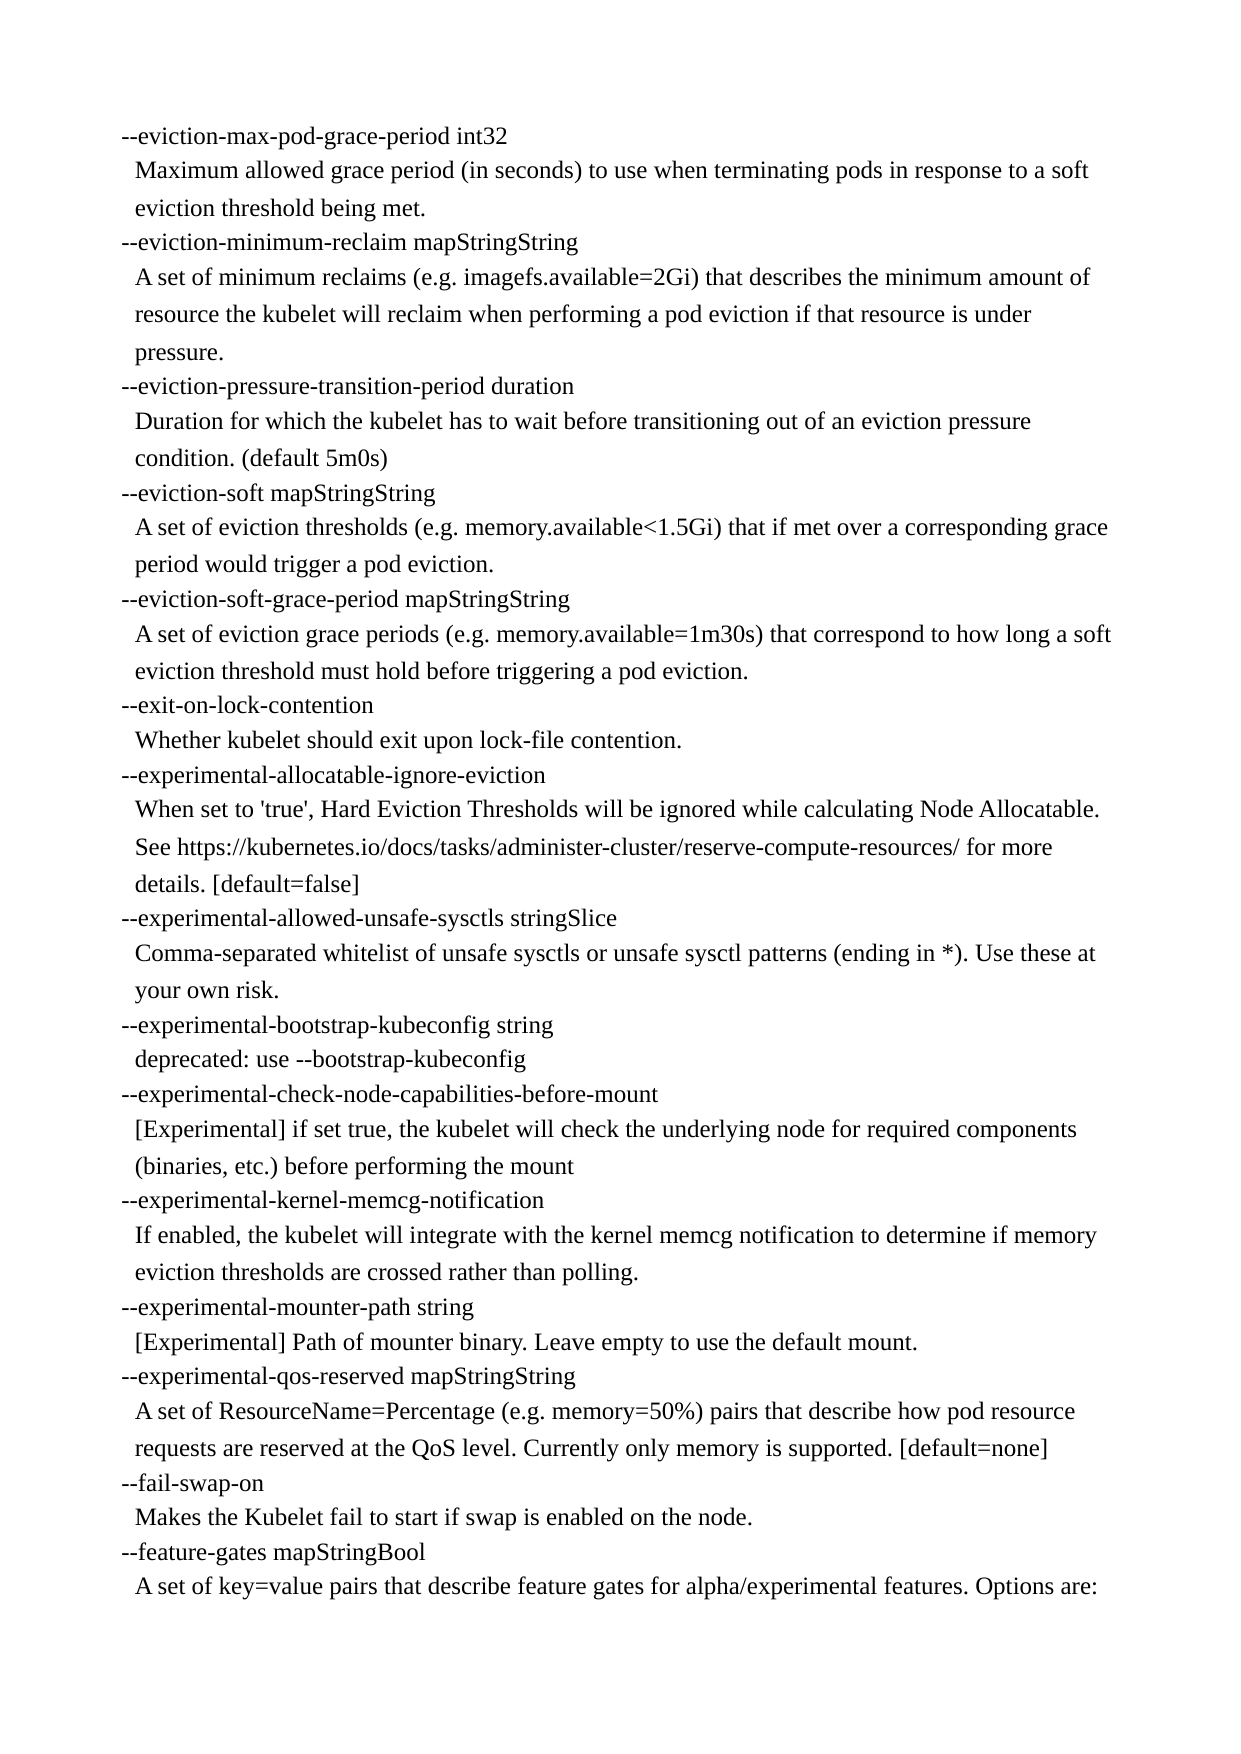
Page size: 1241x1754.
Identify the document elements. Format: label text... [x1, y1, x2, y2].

table_cell [118, 403, 132, 475]
table_cell --exit-on-lock-contention [118, 688, 1122, 722]
table_cell [118, 153, 132, 224]
table_cell --experimental-check-node-capabilities-before-mount [118, 1076, 1122, 1111]
table_cell A set of minimum reclaims (e.g. imagefs.available=2Gi) that describes the minimum amount of resource the kubelet will reclaim when performing a pod eviction if that resource is under pressure. [132, 259, 1122, 368]
table_cell [118, 791, 132, 901]
table_cell deprecated: use --bootstrap-kubeconfig [132, 1042, 1122, 1076]
table_cell [118, 1569, 132, 1603]
table_cell --experimental-allowed-unsafe-sysctls stringSlice [118, 901, 1122, 935]
table_cell [118, 1111, 132, 1183]
table_cell --experimental-kernel-memcg-notification [118, 1183, 1122, 1217]
table_cell [118, 935, 132, 1007]
table_cell [118, 1324, 132, 1358]
table_cell When set to 'true', Hard Eviction Thresholds will be ignored while calculating Node Allocatable. See https://kubernetes.io/docs/tasks/administer-cluster/reserve-compute-resources/ for more details. [default=false] [132, 791, 1122, 901]
table_cell --eviction-pressure-transition-period duration [118, 368, 1122, 403]
table_cell [118, 1217, 132, 1289]
table_cell Duration for which the kubelet has to wait before transitioning out of an eviction pressure condition. (default 5m0s) [132, 403, 1122, 475]
table_cell --experimental-bootstrap-kubeconfig string [118, 1007, 1122, 1042]
table_cell --experimental-allocatable-ignore-eviction [118, 757, 1122, 791]
table_cell Comma-separated whitelist of unsafe sysctls or unsafe sysctl patterns (ending in *). Use these at your own risk. [132, 935, 1122, 1007]
table_cell A set of eviction thresholds (e.g. memory.available<1.5Gi) that if met over a corresponding grace period would trigger a pod eviction. [132, 509, 1122, 581]
table_cell [118, 1042, 132, 1076]
table_cell --feature-gates mapStringBool [118, 1534, 1122, 1568]
table_cell [Experimental] if set true, the kubelet will check the underlying node for required components (binaries, etc.) before performing the mount [132, 1111, 1122, 1183]
table_cell [118, 509, 132, 581]
table_cell [118, 616, 132, 688]
table_cell Maximum allowed grace period (in seconds) to use when terminating pods in response to a soft eviction threshold being met. [132, 153, 1122, 224]
table_cell --eviction-soft mapStringString [118, 475, 1122, 509]
table_cell --eviction-soft-grace-period mapStringString [118, 581, 1122, 616]
table_cell [118, 1393, 132, 1465]
table_cell Makes the Kubelet fail to start if swap is enabled on the node. [132, 1499, 1122, 1534]
table_cell [118, 259, 132, 368]
table_cell --experimental-mounter-path string [118, 1289, 1122, 1324]
table_cell [118, 722, 132, 757]
table_cell Whether kubelet should exit upon lock-file contention. [132, 722, 1122, 757]
table_cell --fail-swap-on [118, 1465, 1122, 1499]
table_cell If enabled, the kubelet will integrate with the kernel memcg notification to determine if memory eviction thresholds are crossed rather than polling. [132, 1217, 1122, 1289]
table_cell --eviction-max-pod-grace-period int32 [118, 118, 1122, 153]
table_cell --eviction-minimum-reclaim mapStringString [118, 225, 1122, 259]
table_cell A set of eviction grace periods (e.g. memory.available=1m30s) that correspond to how long a soft eviction threshold must hold before triggering a pod eviction. [132, 616, 1122, 688]
table_cell A set of key=value pairs that describe feature gates for alpha/experimental features. Options are: [132, 1569, 1122, 1603]
table_cell --experimental-qos-reserved mapStringString [118, 1358, 1122, 1393]
table_cell [118, 1499, 132, 1534]
table_cell A set of ResourceName=Percentage (e.g. memory=50%) pairs that describe how pod resource requests are reserved at the QoS level. Currently only memory is supported. [default=none] [132, 1393, 1122, 1465]
table_cell [Experimental] Path of mounter binary. Leave empty to use the default mount. [132, 1324, 1122, 1358]
